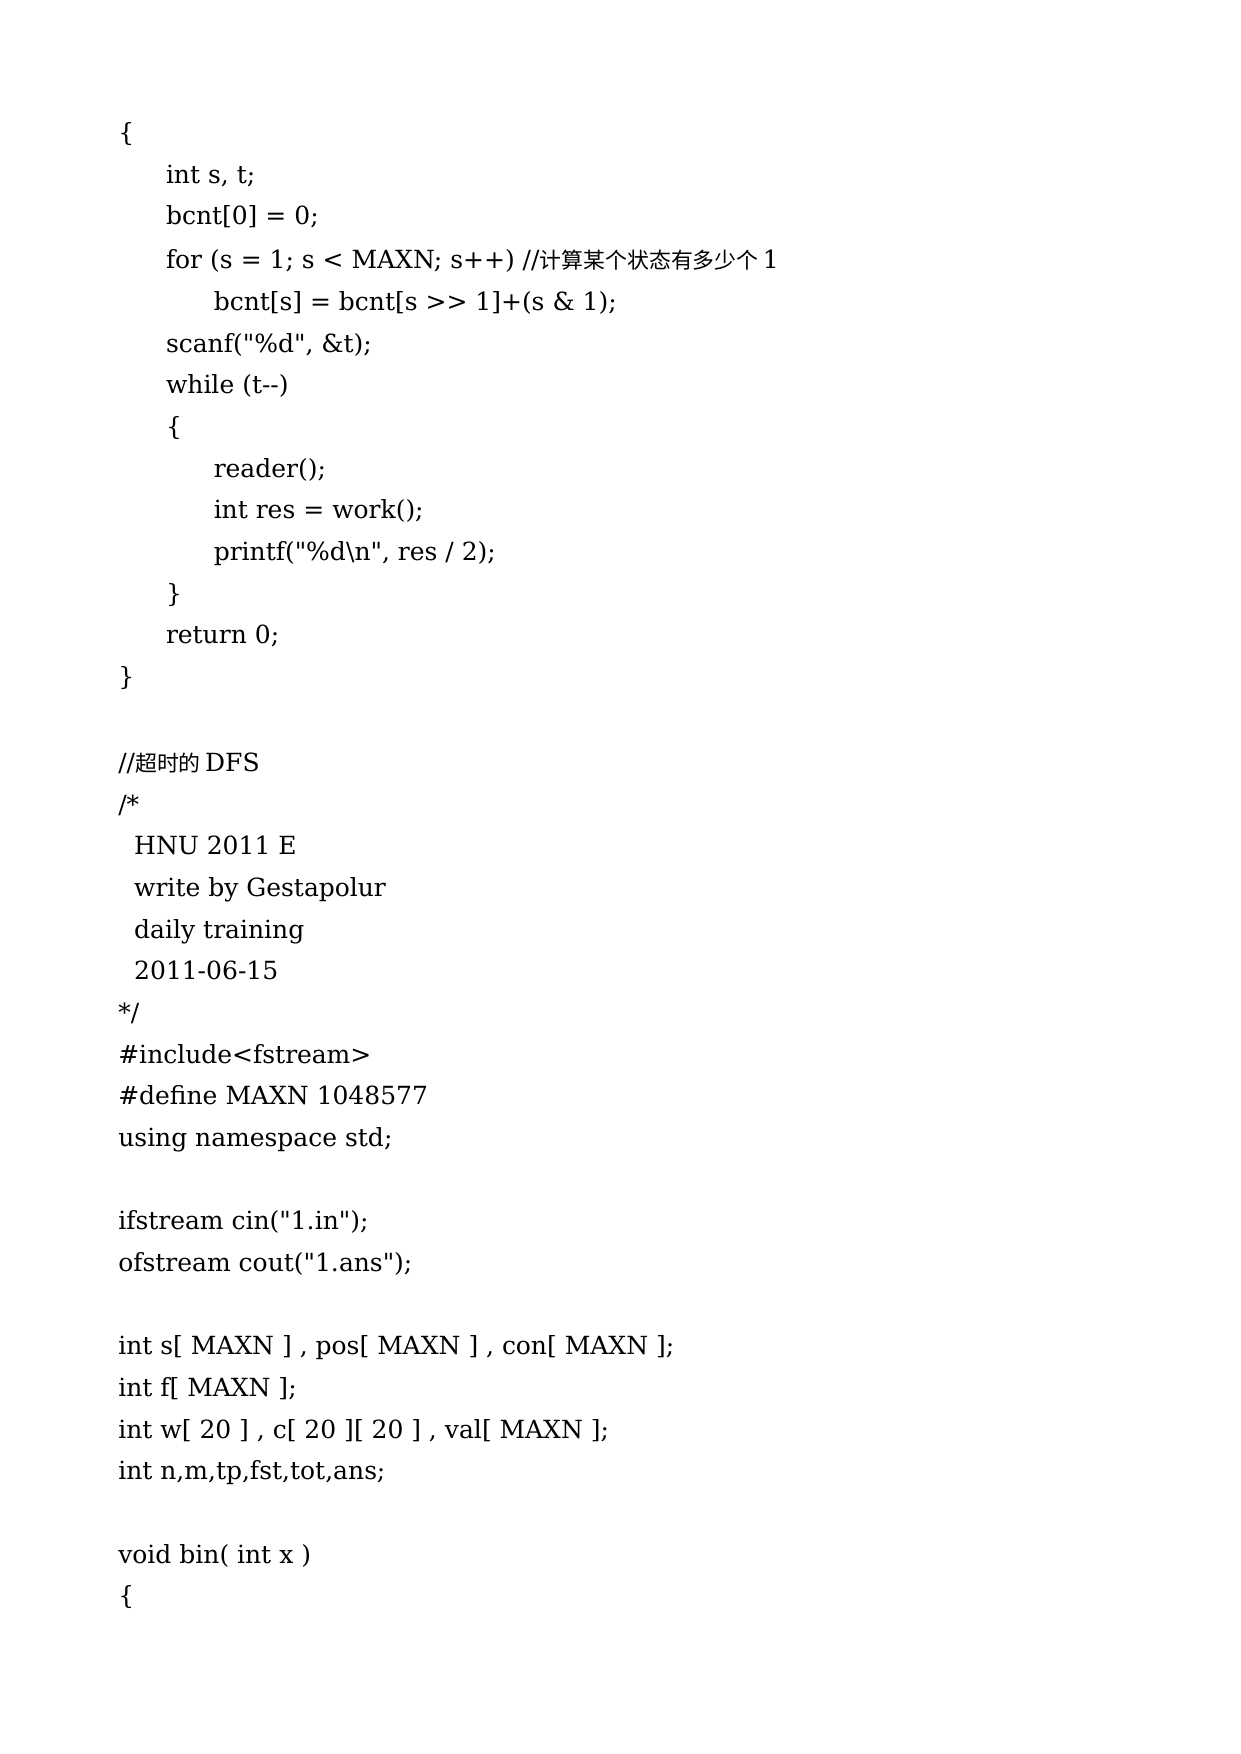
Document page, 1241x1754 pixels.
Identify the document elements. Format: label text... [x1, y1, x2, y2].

text daily training [118, 915, 1122, 944]
text scanf("%d", &t); [118, 329, 1122, 358]
text ifstream cin("1.in"); [118, 1206, 1122, 1236]
text */ [118, 998, 1122, 1027]
text } [118, 579, 1122, 608]
text HNU 2011 E [118, 831, 1122, 861]
text /* [118, 790, 1122, 819]
text { [118, 412, 1122, 441]
text int res = work(); [118, 496, 1122, 525]
text #include<fstream> [118, 1040, 1122, 1069]
text reader(); [118, 454, 1122, 483]
text int n,m,tp,fst,tot,ans; [118, 1456, 1122, 1486]
text bcnt[0] = 0; [118, 201, 1122, 231]
text printf("%d\n", res / 2); [118, 537, 1122, 566]
text int w[ 20 ] , c[ 20 ][ 20 ] , val[ MAXN ]; [118, 1415, 1122, 1444]
text using namespace std; [118, 1123, 1122, 1152]
text //超时的DFS [118, 746, 1122, 777]
text int f[ MAXN ]; [118, 1373, 1122, 1402]
text return 0; [118, 621, 1122, 650]
text { [118, 1581, 1122, 1611]
text void bin( int x ) [118, 1540, 1122, 1569]
text int s[ MAXN ] , pos[ MAXN ] , con[ MAXN ]; [118, 1331, 1122, 1361]
text #define MAXN 1048577 [118, 1081, 1122, 1111]
text int s, t; [118, 160, 1122, 189]
text bcnt[s] = bcnt[s >> 1]+(s & 1); [118, 287, 1122, 316]
text while (t--) [118, 371, 1122, 400]
text 2011-06-15 [118, 956, 1122, 986]
text ofstream cout("1.ans"); [118, 1248, 1122, 1277]
text for (s = 1; s < MAXN; s++) //计算某个状态有多少个1 [118, 243, 1122, 275]
text { [118, 118, 1122, 147]
text write by Gestapolur [118, 873, 1122, 902]
text } [118, 662, 1122, 691]
